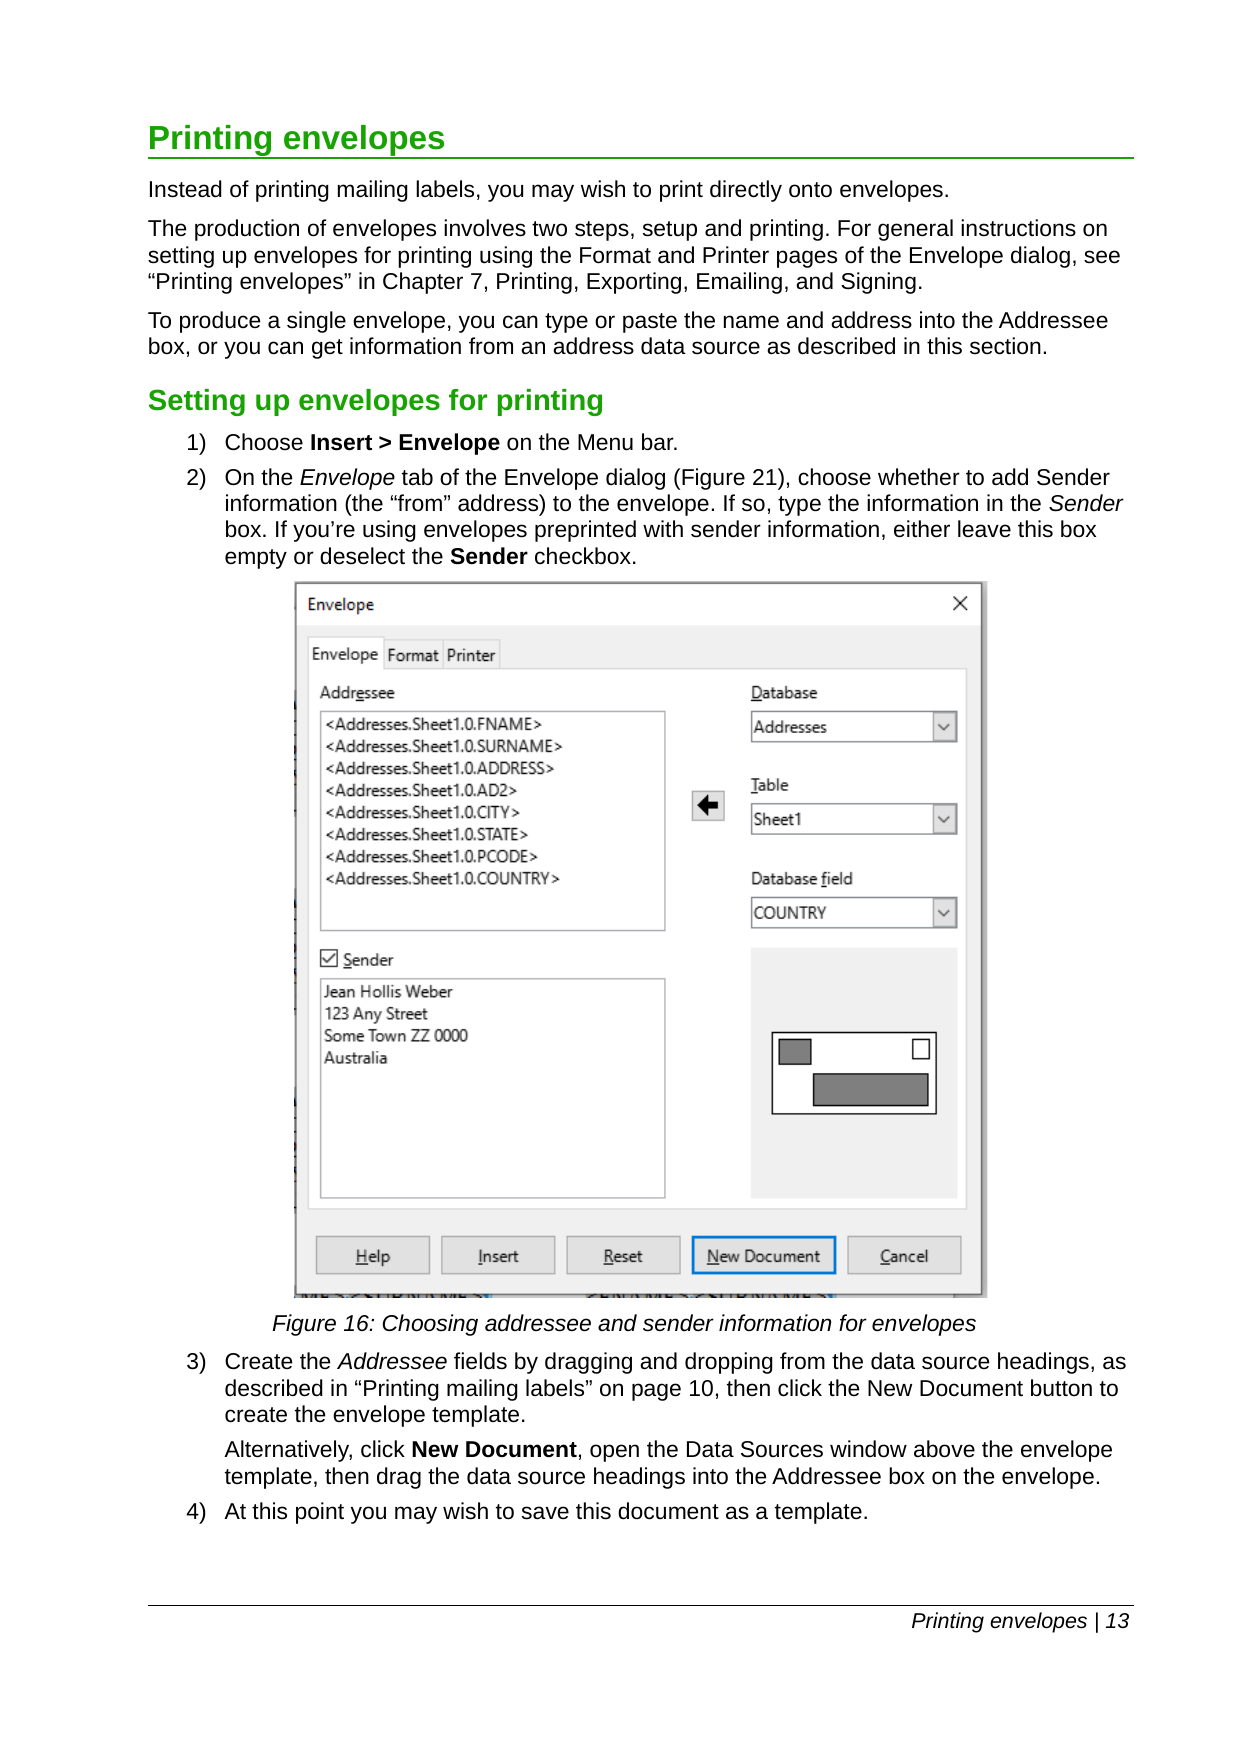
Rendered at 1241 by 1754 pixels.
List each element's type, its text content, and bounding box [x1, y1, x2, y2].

text Instead of printing mailing labels, you may wish to print directly onto envelopes. [148, 176, 1134, 203]
text Figure 16: Choosing addressee and sender information for envelopes [272, 1310, 1010, 1336]
list At this point you may wish to save this document as a template. [207, 1498, 1134, 1524]
text The production of envelopes involves two steps, setup and printing. For general instructions on setting up envelopes for printing using the Format and Printer pages of the Envelope dialog, see “Printing envelopes” in Chapter 7, Printing, Exporting, Emailing, and Signing. [148, 215, 1134, 294]
subtitle Setting up envelopes for printing [148, 383, 1134, 417]
subtitle Printing envelopes [148, 118, 1134, 157]
list On the Envelope tab of the Envelope dialog (Figure 21), choose whether to add Sender information (the “from” address) to the envelope. If so, type the information in the Sender box. If you’re using envelopes preprinted with sender information, either leave this box empty or deselect the Sender checkbox. [207, 464, 1134, 569]
list Choose Insert > Envelope on the Menu bar. [207, 428, 1134, 455]
list Create the Addressee fields by dragging and dropping from the data source headings, as described in “Printing mailing labels” on page 10, then click the New Document button to create the envelope template. [207, 1348, 1134, 1427]
picture [294, 581, 988, 1298]
list Alternatively, click New Document, open the Data Sources window above the envelope template, then drag the data source headings into the Addressee box on the envelope. [207, 1436, 1134, 1489]
text To produce a single envelope, you can type or paste the name and address into the Addressee box, or you can get information from an address data source as described in this section. [148, 307, 1134, 359]
